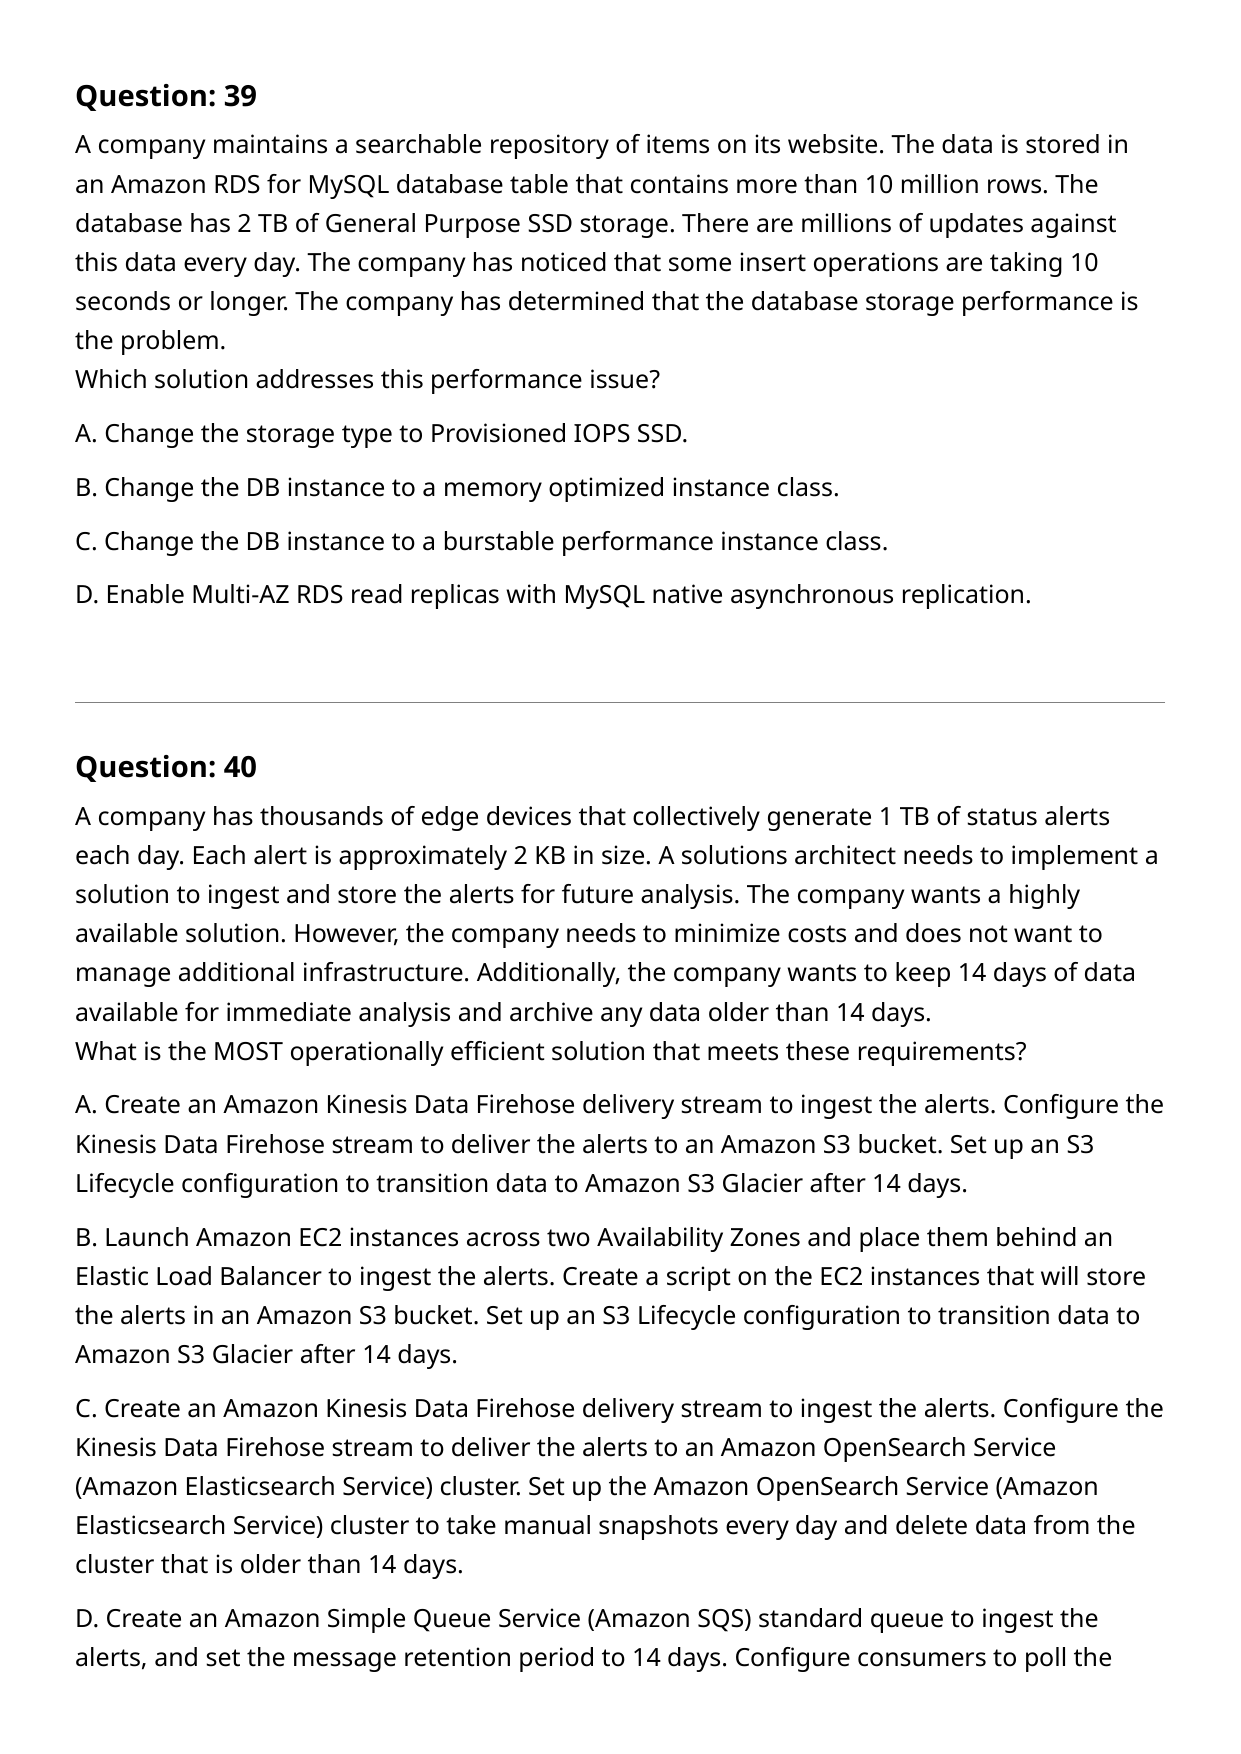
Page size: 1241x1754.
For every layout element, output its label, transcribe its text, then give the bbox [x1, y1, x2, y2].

text A company has thousands of edge devices that collectively generate 1 TB of status alerts each day. Each alert is approximately 2 KB in size. A solutions architect needs to implement a solution to ingest and store the alerts for future analysis. The company wants a highly available solution. However, the company needs to minimize costs and does not want to manage additional infrastructure. Additionally, the company wants to keep 14 days of data available for immediate analysis and archive any data older than 14 days. What is the MOST operationally efficient solution that meets these requirements? [75, 798, 1165, 1067]
text C. Change the DB instance to a burstable performance instance class. [75, 523, 1165, 557]
text A. Change the storage type to Provisioned IOPS SSD. [75, 416, 1165, 450]
subtitle Question: 40 [75, 746, 1165, 786]
text B. Change the DB instance to a memory optimized instance class. [75, 470, 1165, 504]
text D. Create an Amazon Simple Queue Service (Amazon SQS) standard queue to ingest the alerts, and set the message retention period to 14 days. Configure consumers to poll the [75, 1601, 1165, 1674]
text C. Create an Amazon Kinesis Data Firehose delivery stream to ingest the alerts. Configure the Kinesis Data Firehose stream to deliver the alerts to an Amazon OpenSearch Service (Amazon Elasticsearch Service) cluster. Set up the Amazon OpenSearch Service (Amazon Elasticsearch Service) cluster to take manual snapshots every day and delete data from the cluster that is older than 14 days. [75, 1391, 1165, 1581]
text B. Launch Amazon EC2 instances across two Availability Zones and place them behind an Elastic Load Balancer to ingest the alerts. Create a script on the EC2 instances that will store the alerts in an Amazon S3 bucket. Set up an S3 Lifecycle configuration to transition data to Amazon S3 Glacier after 14 days. [75, 1219, 1165, 1371]
text A. Create an Amazon Kinesis Data Firehose delivery stream to ingest the alerts. Configure the Kinesis Data Firehose stream to deliver the alerts to an Amazon S3 bucket. Set up an S3 Lifecycle configuration to transition data to Amazon S3 Glacier after 14 days. [75, 1087, 1165, 1199]
text D. Enable Multi-AZ RDS read replicas with MySQL native asynchronous replication. [75, 577, 1165, 611]
text A company maintains a searchable repository of items on its website. The data is stored in an Amazon RDS for MySQL database table that contains more than 10 million rows. The database has 2 TB of General Purpose SSD storage. There are millions of updates against this data every day. The company has noticed that some insert operations are taking 10 seconds or longer. The company has determined that the database storage performance is the problem. Which solution addresses this performance issue? [75, 127, 1165, 396]
subtitle Question: 39 [75, 75, 1165, 115]
